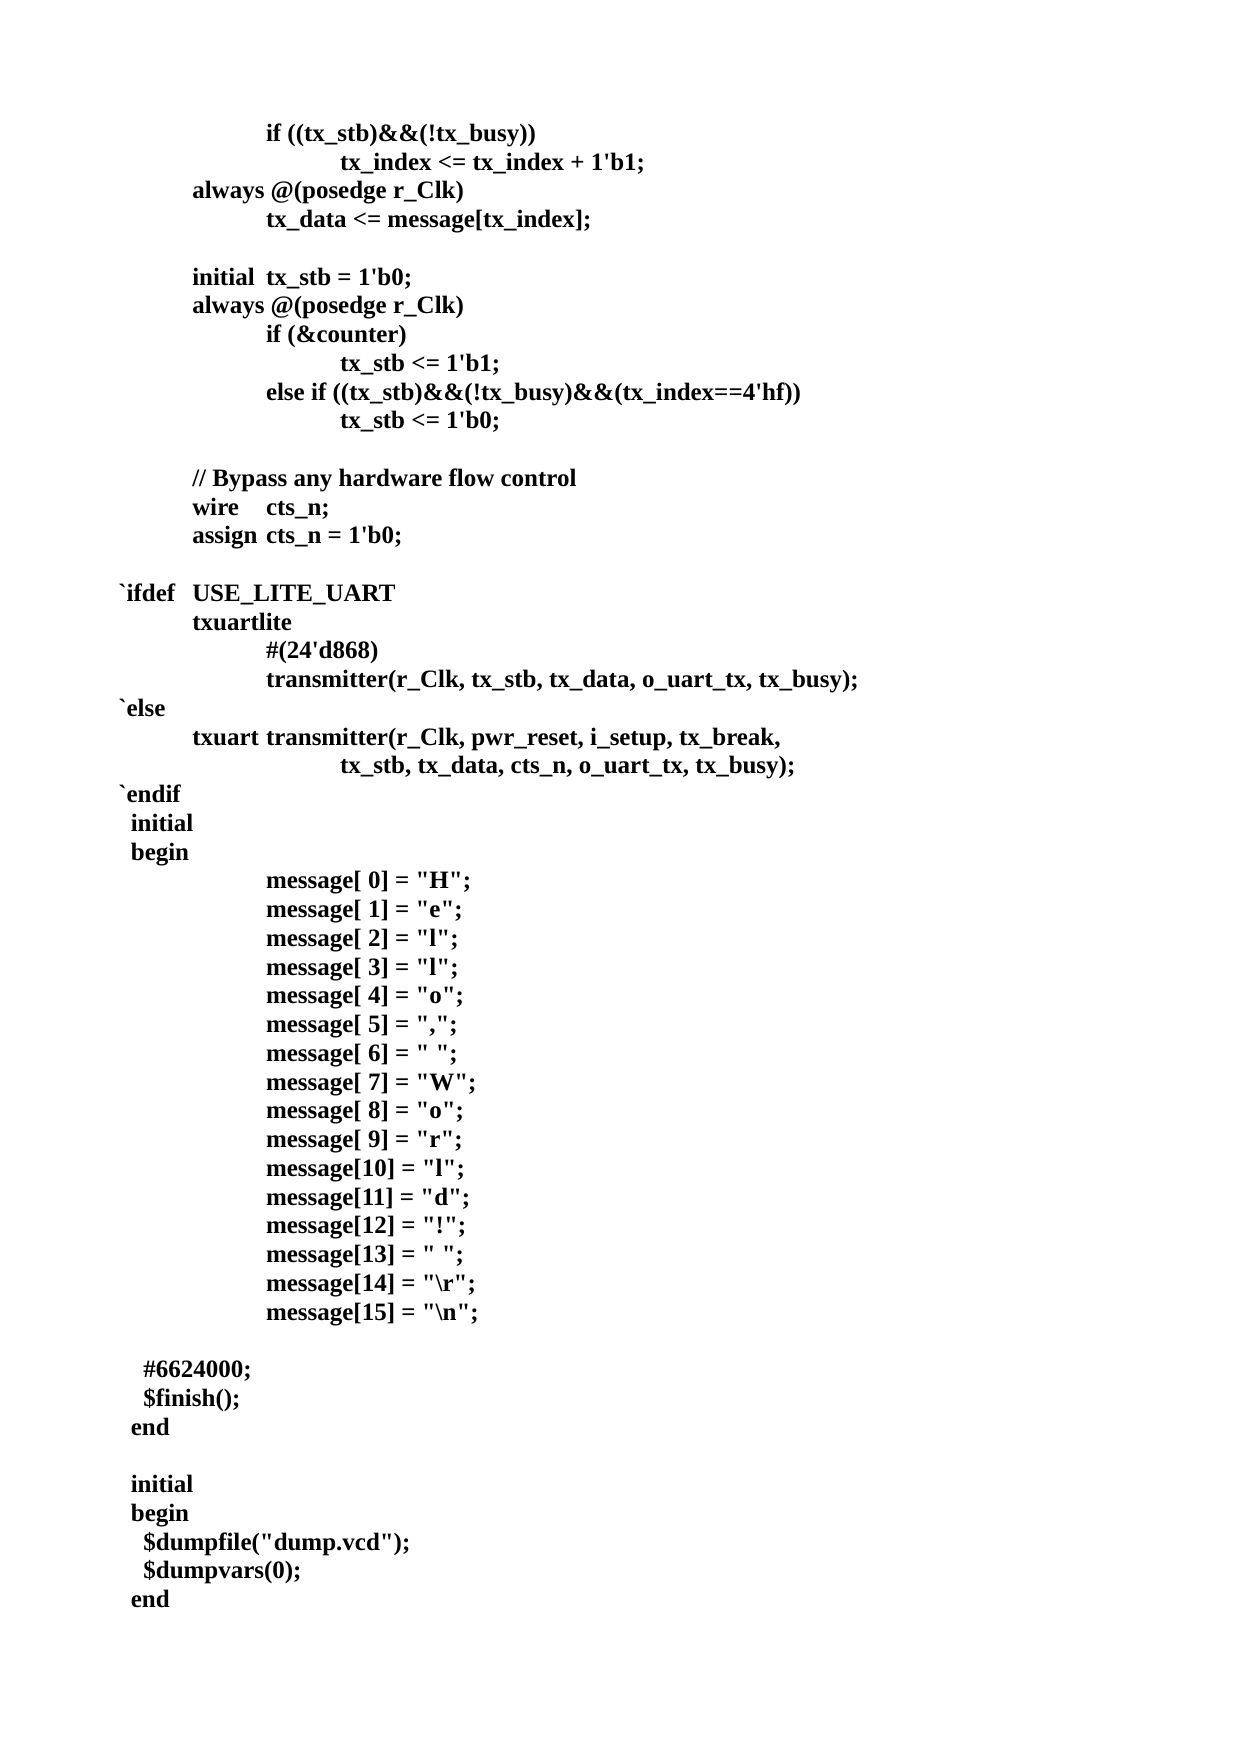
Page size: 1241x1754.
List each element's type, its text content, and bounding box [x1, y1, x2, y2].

text tx_stb <= 1'b1; [118, 348, 1122, 377]
text assign cts_n = 1'b0; [118, 521, 1122, 549]
text end [118, 1412, 1122, 1441]
text message[ 6] = " "; [118, 1038, 1122, 1067]
text message[ 7] = "W"; [118, 1067, 1122, 1096]
text always @(posedge r_Clk) [118, 291, 1122, 319]
text message[ 8] = "o"; [118, 1096, 1122, 1124]
text `endif [118, 779, 1122, 808]
text tx_data <= message[tx_index]; [118, 204, 1122, 233]
text `else [118, 693, 1122, 722]
text $dumpfile("dump.vcd"); [118, 1527, 1122, 1556]
text $dumpvars(0); [118, 1556, 1122, 1584]
text tx_stb <= 1'b0; [118, 406, 1122, 434]
text if ((tx_stb)&&(!tx_busy)) [118, 118, 1122, 147]
text message[ 4] = "o"; [118, 981, 1122, 1009]
text message[ 1] = "e"; [118, 894, 1122, 923]
text #6624000; [118, 1354, 1122, 1383]
text begin [118, 837, 1122, 866]
text if (&counter) [118, 319, 1122, 348]
text begin [118, 1498, 1122, 1527]
text message[ 3] = "l"; [118, 952, 1122, 981]
text always @(posedge r_Clk) [118, 176, 1122, 204]
text txuart transmitter(r_Clk, pwr_reset, i_setup, tx_break, [118, 722, 1122, 751]
text end [118, 1584, 1122, 1613]
text message[15] = "\n"; [118, 1297, 1122, 1326]
text message[ 0] = "H"; [118, 866, 1122, 894]
text tx_index <= tx_index + 1'b1; [118, 147, 1122, 176]
text message[14] = "\r"; [118, 1268, 1122, 1297]
text message[10] = "l"; [118, 1153, 1122, 1182]
text message[11] = "d"; [118, 1182, 1122, 1211]
text tx_stb, tx_data, cts_n, o_uart_tx, tx_busy); [118, 751, 1122, 779]
text txuartlite [118, 607, 1122, 636]
text message[ 2] = "l"; [118, 923, 1122, 952]
text initial tx_stb = 1'b0; [118, 262, 1122, 291]
text message[12] = "!"; [118, 1211, 1122, 1239]
text message[13] = " "; [118, 1239, 1122, 1268]
text // Bypass any hardware flow control [118, 463, 1122, 492]
text message[ 9] = "r"; [118, 1124, 1122, 1153]
text wire cts_n; [118, 492, 1122, 521]
text initial [118, 808, 1122, 837]
text #(24'd868) [118, 636, 1122, 664]
text else if ((tx_stb)&&(!tx_busy)&&(tx_index==4'hf)) [118, 377, 1122, 406]
text initial [118, 1469, 1122, 1498]
text transmitter(r_Clk, tx_stb, tx_data, o_uart_tx, tx_busy); [118, 664, 1122, 693]
text $finish(); [118, 1383, 1122, 1412]
text message[ 5] = ","; [118, 1009, 1122, 1038]
text `ifdef USE_LITE_UART [118, 578, 1122, 607]
